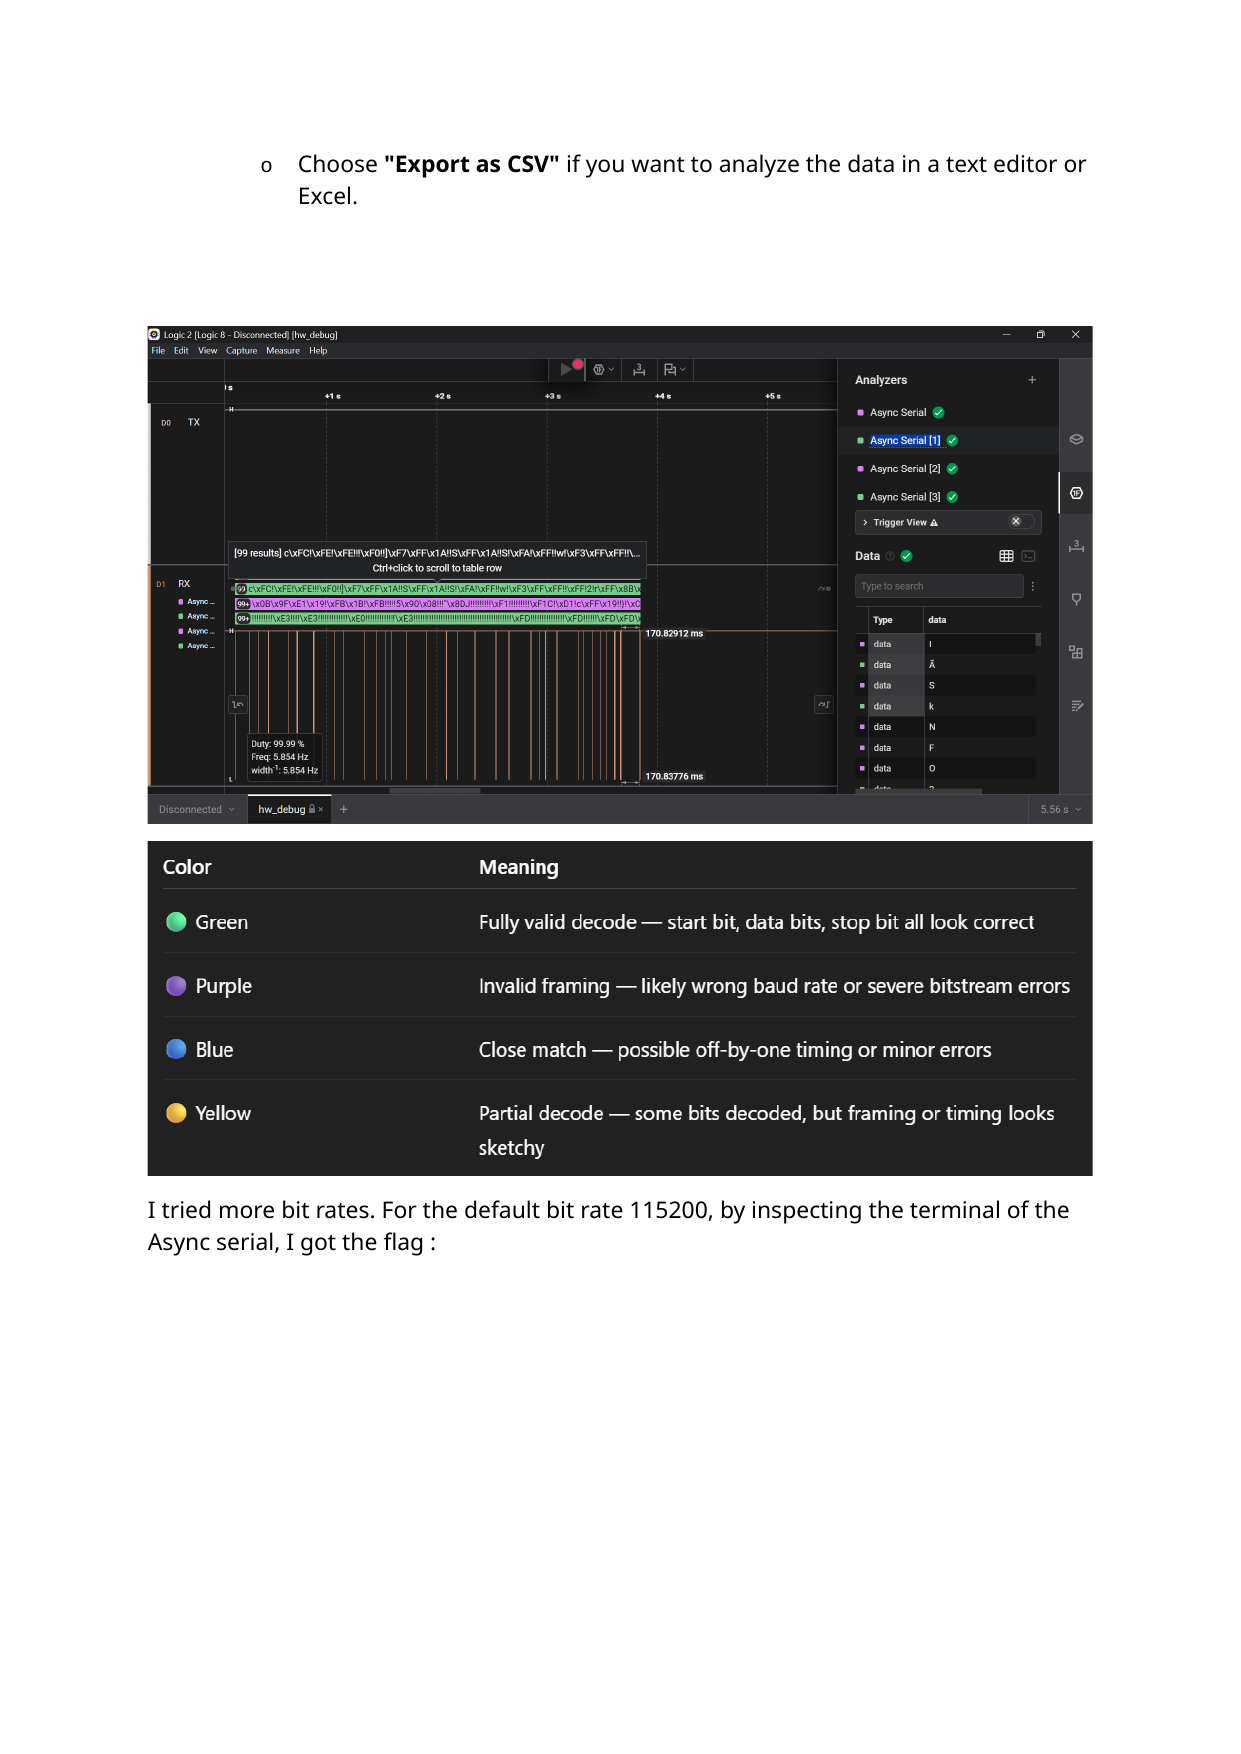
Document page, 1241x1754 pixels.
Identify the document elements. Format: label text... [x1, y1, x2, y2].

text I tried more bit rates. For the default bit rate 115200, by inspecting the terminal of the Async serial, I got the flag : [148, 1193, 1093, 1257]
list Choose "Export as CSV" if you want to analyze the data in a text editor or Excel. [260, 148, 1093, 211]
